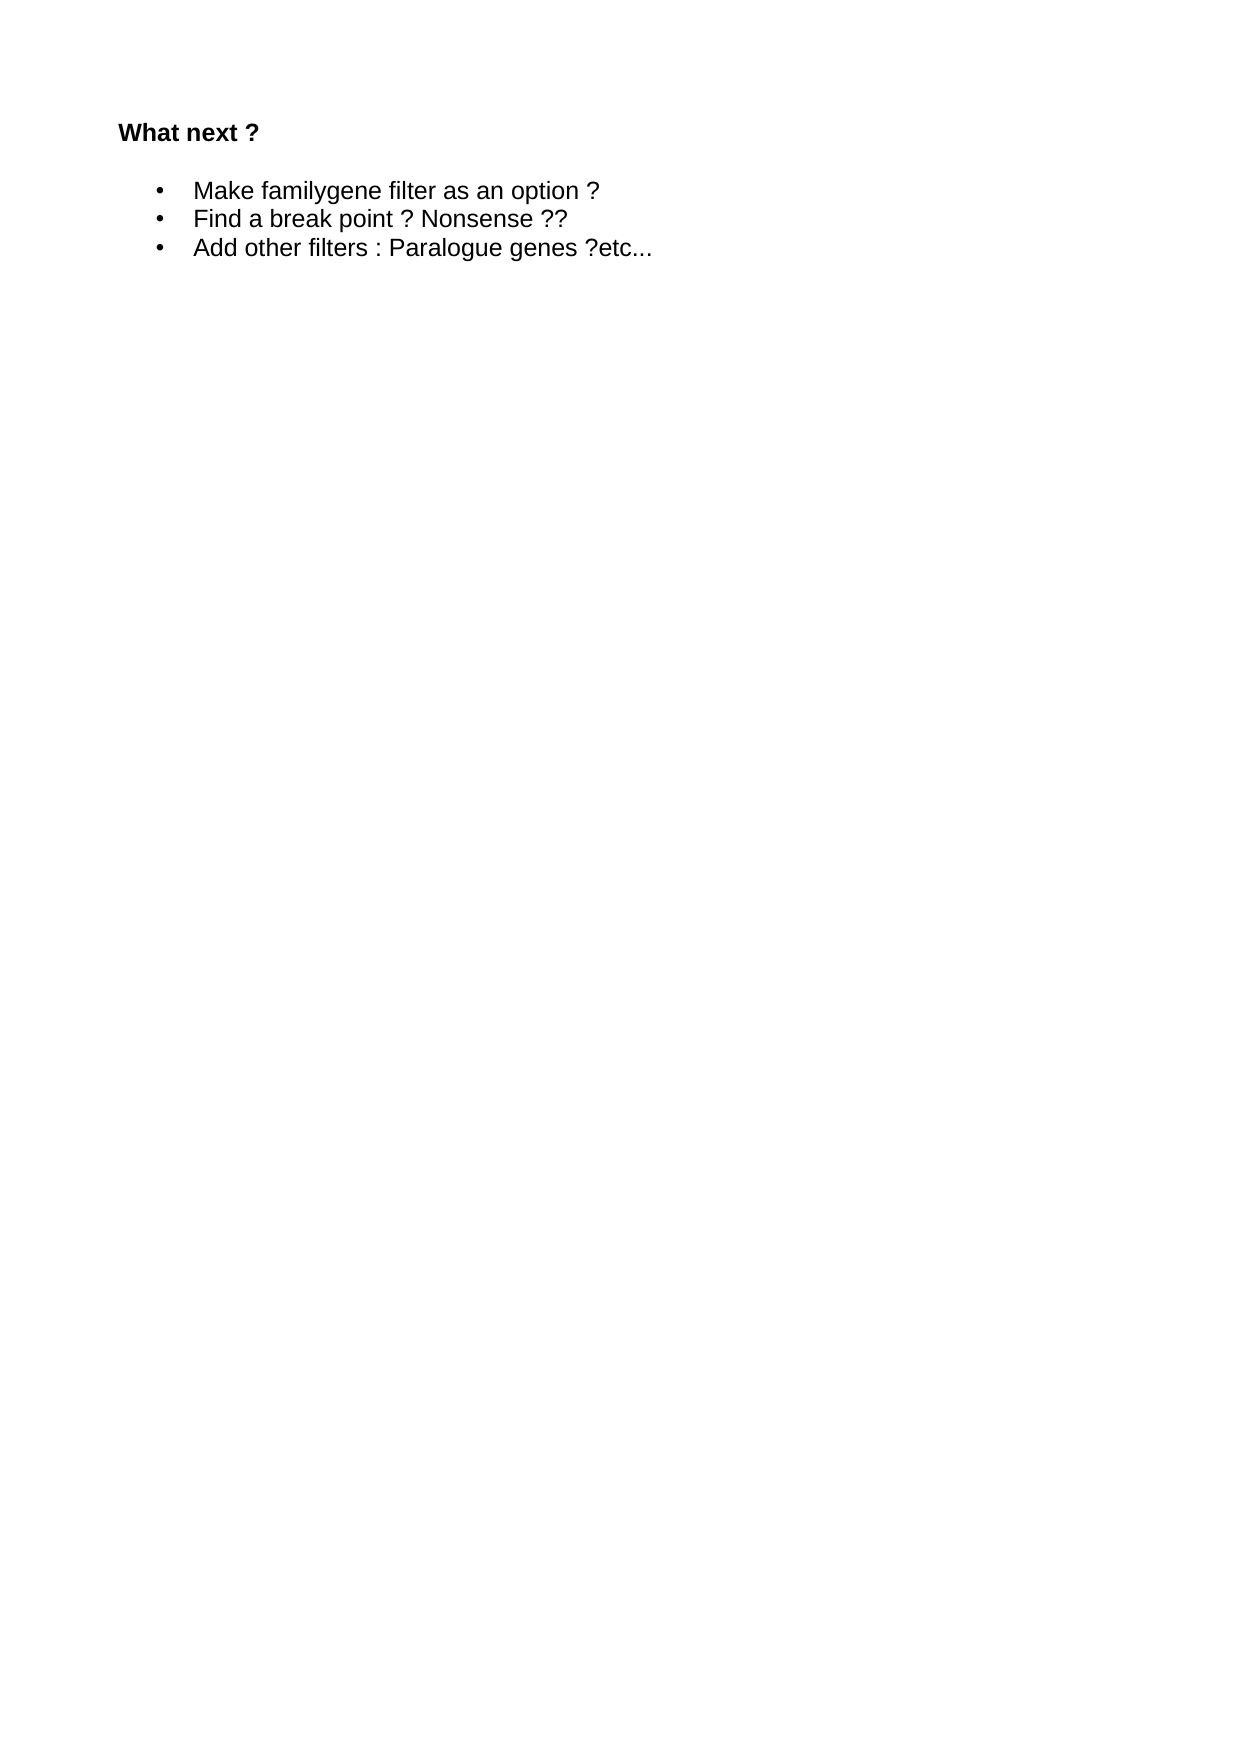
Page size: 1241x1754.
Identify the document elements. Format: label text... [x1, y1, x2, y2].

list Find a break point ? Nonsense ?? [156, 204, 1122, 233]
list Add other filters : Paralogue genes ?etc... [156, 233, 1122, 262]
list Make familygene filter as an option ? [156, 176, 1122, 204]
text What next ? [118, 118, 1122, 147]
